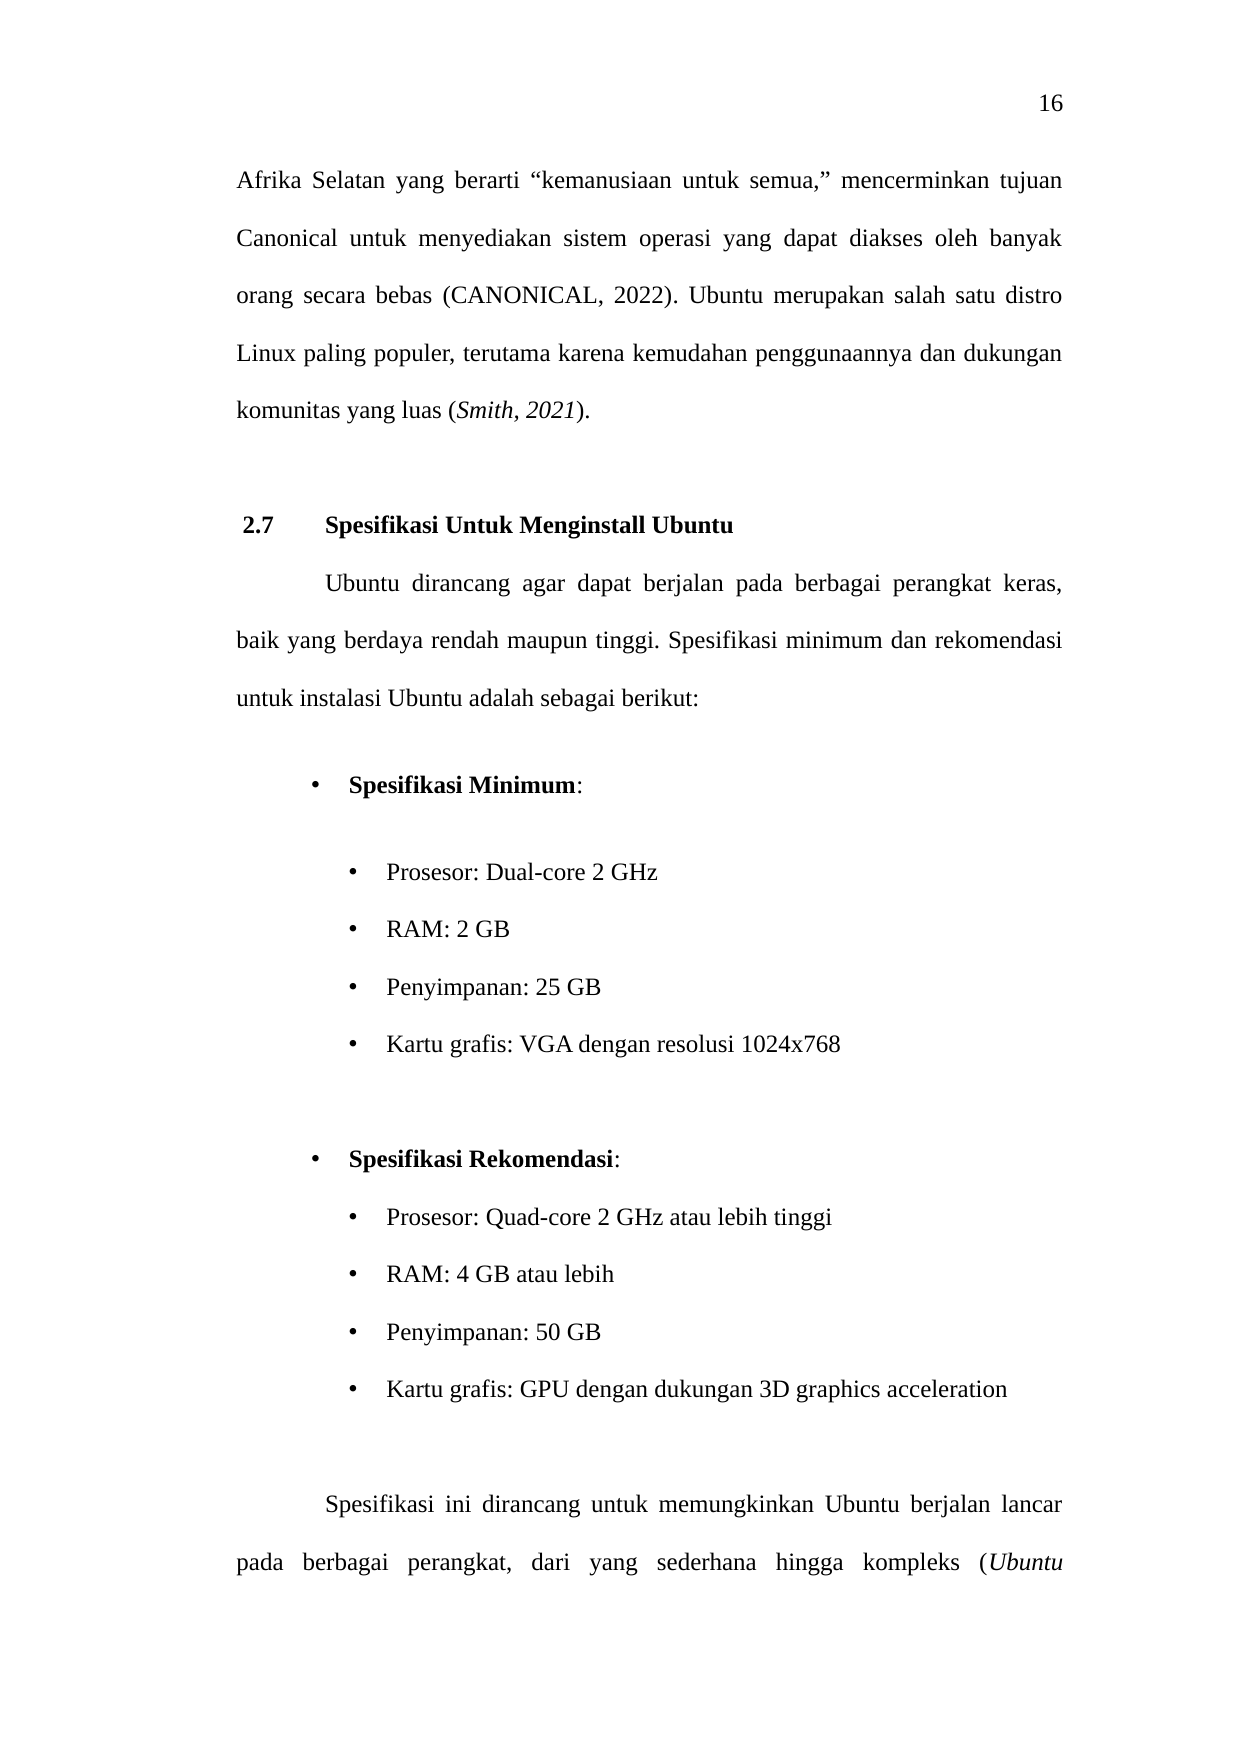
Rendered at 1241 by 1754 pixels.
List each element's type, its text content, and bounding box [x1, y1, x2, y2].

list Spesifikasi Rekomendasi: [311, 1144, 1063, 1173]
text Spesifikasi ini dirancang untuk memungkinkan Ubuntu berjalan lancar pada berbagai perangkat, dari yang sederhana hingga kompleks (Ubuntu [236, 1489, 1063, 1576]
list Penyimpanan: 25 GB [349, 972, 1063, 1001]
text Afrika Selatan yang berarti “kemanusiaan untuk semua,” mencerminkan tujuan Canonical untuk menyediakan sistem operasi yang dapat diakses oleh banyak orang secara bebas (CANONICAL, 2022)⁠. Ubuntu merupakan salah satu distro Linux paling populer, terutama karena kemudahan penggunaannya dan dukungan komunitas yang luas (Smith, 2021). [236, 165, 1063, 424]
list Penyimpanan: 50 GB [349, 1317, 1063, 1346]
list RAM: 2 GB [349, 914, 1063, 943]
text Ubuntu dirancang agar dapat berjalan pada berbagai perangkat keras, baik yang berdaya rendah maupun tinggi. Spesifikasi minimum dan rekomendasi untuk instalasi Ubuntu adalah sebagai berikut: [236, 568, 1063, 712]
list Prosesor: Quad-core 2 GHz atau lebih tinggi [349, 1202, 1063, 1231]
list RAM: 4 GB atau lebih [349, 1259, 1063, 1288]
subtitle Spesifikasi untuk Menginstall Ubuntu [236, 510, 1063, 539]
list Kartu grafis: VGA dengan resolusi 1024x768 [349, 1029, 1063, 1058]
list Prosesor: Dual-core 2 GHz [349, 857, 1063, 886]
list Spesifikasi Minimum: [311, 770, 1063, 798]
list Kartu grafis: GPU dengan dukungan 3D graphics acceleration [349, 1374, 1063, 1403]
